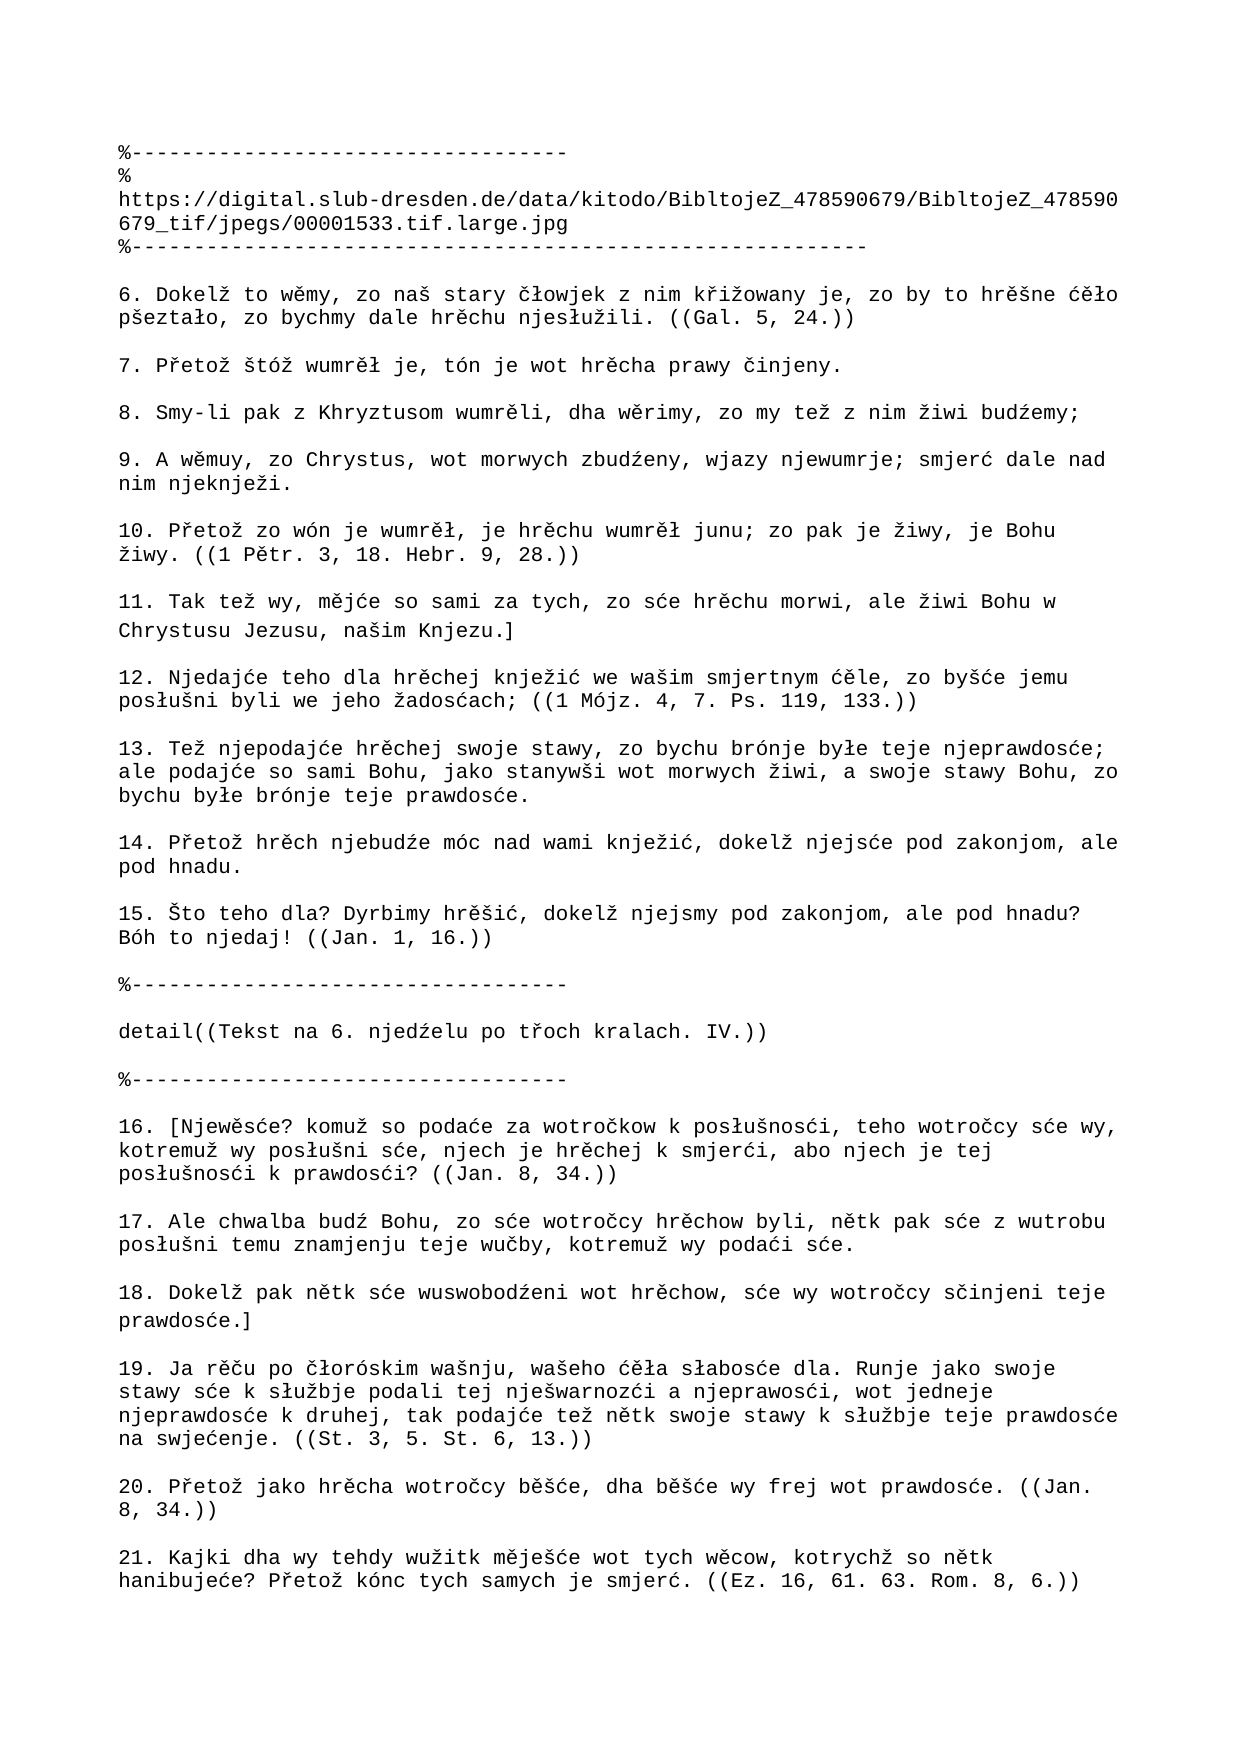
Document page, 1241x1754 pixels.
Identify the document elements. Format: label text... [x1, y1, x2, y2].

text 13. Tež njepodajće hrěchej swoje stawy, zo bychu brónje byłe teje njeprawdosće; ale podajće so sami Bohu, jako stanywši wot morwych žiwi, a swoje stawy Bohu, zo bychu byłe brónje teje prawdosće. [118, 738, 1122, 809]
text 17. Ale chwalba budź Bohu, zo sće wotročcy hrěchow byli, nětk pak sće z wutrobu posłušni temu znamjenju teje wučby, kotremuž wy podaći sće. [118, 1211, 1122, 1258]
text %----------------------------------- [118, 974, 1122, 998]
text 8. Smy-li pak z Khryztusom wumrěli, dha wěrimy, zo my tež z nim žiwi budźemy; [118, 402, 1122, 426]
text 19. Ja rěču po čłoróskim wašnju, wašeho ćěła słabosće dla. Runje jako swoje stawy sće k słužbje podali tej nješwarnozći a njeprawosći, wot jedneje njeprawdosće k druhej, tak podajće tež nětk swoje stawy k słužbje teje prawdosće na swjećenje. ((St. 3, 5. St. 6, 13.)) [118, 1357, 1122, 1452]
text 7. Přetož štóž wumrěł je, tón je wot hrěcha prawy činjeny. [118, 354, 1122, 378]
text %----------------------------------------------------------- [118, 236, 1122, 260]
text 9. A wěmuy, zo Chrystus, wot morwych zbudźeny, wjazy njewumrje; smjerć dale nad nim njeknježi. [118, 449, 1122, 496]
text %----------------------------------- [118, 1069, 1122, 1092]
text % https://digital.slub-dresden.de/data/kitodo/BibltojeZ_478590679/BibltojeZ_478590679_tif/jpegs/00001533.tif.large.jpg [118, 165, 1122, 236]
text %----------------------------------- [118, 142, 1122, 165]
text 20. Přetož jako hrěcha wotročcy běšće, dha běšće wy frej wot prawdosće. ((Jan. 8, 34.)) [118, 1476, 1122, 1523]
text 15. Što teho dla? Dyrbimy hrěšić, dokelž njejsmy pod zakonjom, ale pod hnadu? Bóh to njedaj! ((Jan. 1, 16.)) [118, 903, 1122, 951]
text 21. Kajki dha wy tehdy wužitk měješće wot tych wěcow, kotrychž so nětk hanibujeće? Přetož kónc tych samych je smjerć. ((Ez. 16, 61. 63. Rom. 8, 6.)) [118, 1547, 1122, 1594]
text 14. Přetož hrěch njebudźe móc nad wami knježić, dokelž njejsće pod zakonjom, ale pod hnadu. [118, 832, 1122, 880]
text 6. Dokelž to wěmy, zo naš stary čłowjek z nim křižowany je, zo by to hrěšne ćěło pšeztało, zo bychmy dale hrěchu njesłužili. ((Gal. 5, 24.)) [118, 284, 1122, 331]
text 10. Přetož zo wón je wumrěł, je hrěchu wumrěł junu; zo pak je žiwy, je Bohu žiwy. ((1 Pětr. 3, 18. Hebr. 9, 28.)) [118, 520, 1122, 567]
text 18. Dokelž pak nětk sće wuswobodźeni wot hrěchow, sće wy wotročcy sčinjeni teje prawdosće.] [118, 1282, 1122, 1334]
text 11. Tak tež wy, mějće so sami za tych, zo sće hrěchu morwi, ale žiwi Bohu w Chrystusu Jezusu, našim Knjezu.] [118, 591, 1122, 643]
text 12. Njedajće teho dla hrěchej knježić we wašim smjertnym ćěle, zo byšće jemu posłušni byli we jeho žadosćach; ((1 Mójz. 4, 7. Ps. 119, 133.)) [118, 667, 1122, 714]
text detail((Tekst na 6. njedźelu po třoch kralach. IV.)) [118, 1022, 1122, 1045]
text 16. [Njewěsće? komuž so podaće za wotročkow k posłušnosći, teho wotročcy sće wy, kotremuž wy posłušni sće, njech je hrěchej k smjerći, abo njech je tej posłušnosći k prawdosći? ((Jan. 8, 34.)) [118, 1116, 1122, 1187]
